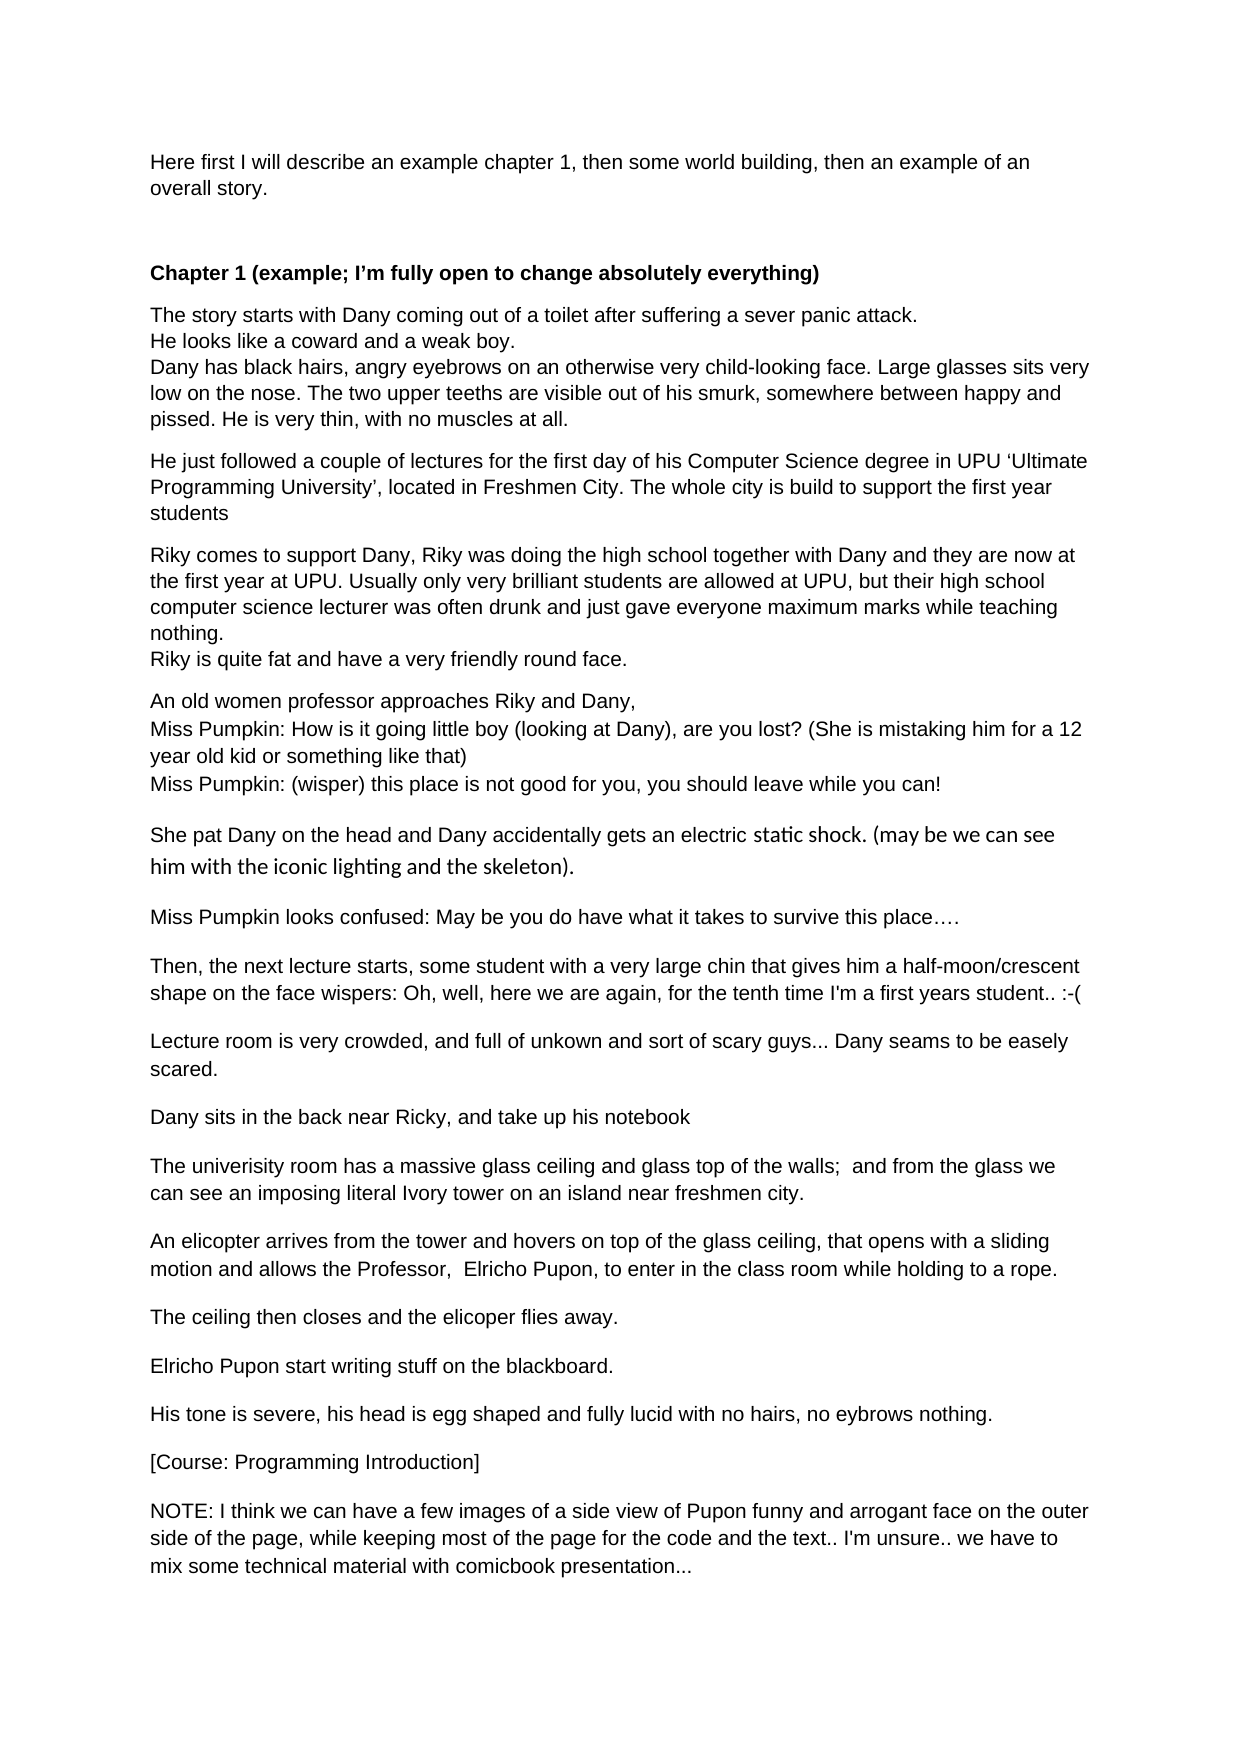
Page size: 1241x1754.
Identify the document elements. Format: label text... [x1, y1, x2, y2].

text The univerisity room has a massive glass ceiling and glass top of the walls; and from the glass we can see an imposing literal Ivory tower on an island near freshmen city. [150, 1153, 1090, 1205]
text The ceiling then closes and the elicoper flies away. [150, 1305, 1090, 1329]
text Miss Pumpkin looks confused: May be you do have what it takes to survive this place…. [150, 905, 1090, 929]
text Chapter 1 (example; I’m fully open to change absolutely everything) [150, 261, 1090, 285]
text The story starts with Dany coming out of a toilet after suffering a sever panic attack. He looks like a coward and a weak boy. Dany has black hairs, angry eyebrows on an otherwise very child-looking face. Large glasses sits very low on the nose. The two upper teeths are visible out of his smurk, somewhere between happy and pissed. He is very thin, with no muscles at all. [150, 303, 1090, 431]
text Riky comes to support Dany, Riky was doing the high school together with Dany and they are now at the first year at UPU. Usually only very brilliant students are allowed at UPU, but their high school computer science lecturer was often drunk and just gave everyone maximum marks while teaching nothing. Riky is quite fat and have a very friendly round face. [150, 543, 1090, 671]
text He just followed a couple of lectures for the first day of his Computer Science degree in UPU ‘Ultimate Programming University’, located in Freshmen City. The whole city is build to support the first year students [150, 449, 1090, 525]
text An old women professor approaches Riky and Dany, Miss Pumpkin: How is it going little boy (looking at Dany), are you lost? (She is mistaking him for a 12 year old kid or something like that) Miss Pumpkin: (wisper) this place is not good for you, you should leave while you can! [150, 689, 1090, 796]
text His tone is severe, his head is egg shaped and fully lucid with no hairs, no eybrows nothing. [150, 1402, 1090, 1426]
text Lecture room is very crowded, and full of unkown and sort of scary guys... Dany seams to be easely scared. [150, 1029, 1090, 1081]
text Here first I will describe an example chapter 1, then some world building, then an example of an overall story. [150, 150, 1090, 200]
text Dany sits in the back near Ricky, and take up his notebook [150, 1105, 1090, 1129]
text Then, the next lecture starts, some student with a very large chin that gives him a half-moon/crescent shape on the face wispers: Oh, well, here we are again, for the tenth time I'm a first years student.. :-( [150, 953, 1090, 1005]
text NOTE: I think we can have a few images of a side view of Pupon funny and arrogant face on the outer side of the page, while keeping most of the page for the code and the text.. I'm unsure.. we have to mix some technical material with comicbook presentation... [150, 1498, 1090, 1577]
text [Course: Programming Introduction] [150, 1450, 1090, 1474]
text Elricho Pupon start writing stuff on the blackboard. [150, 1353, 1090, 1377]
text She pat Dany on the head and Dany accidentally gets an electric static shock. (may be we can see him with the iconic lighting and the skeleton). [150, 820, 1090, 880]
text An elicopter arrives from the tower and hovers on top of the glass ceiling, that opens with a sliding motion and allows the Professor, Elricho Pupon, to enter in the class room while holding to a rope. [150, 1229, 1090, 1281]
